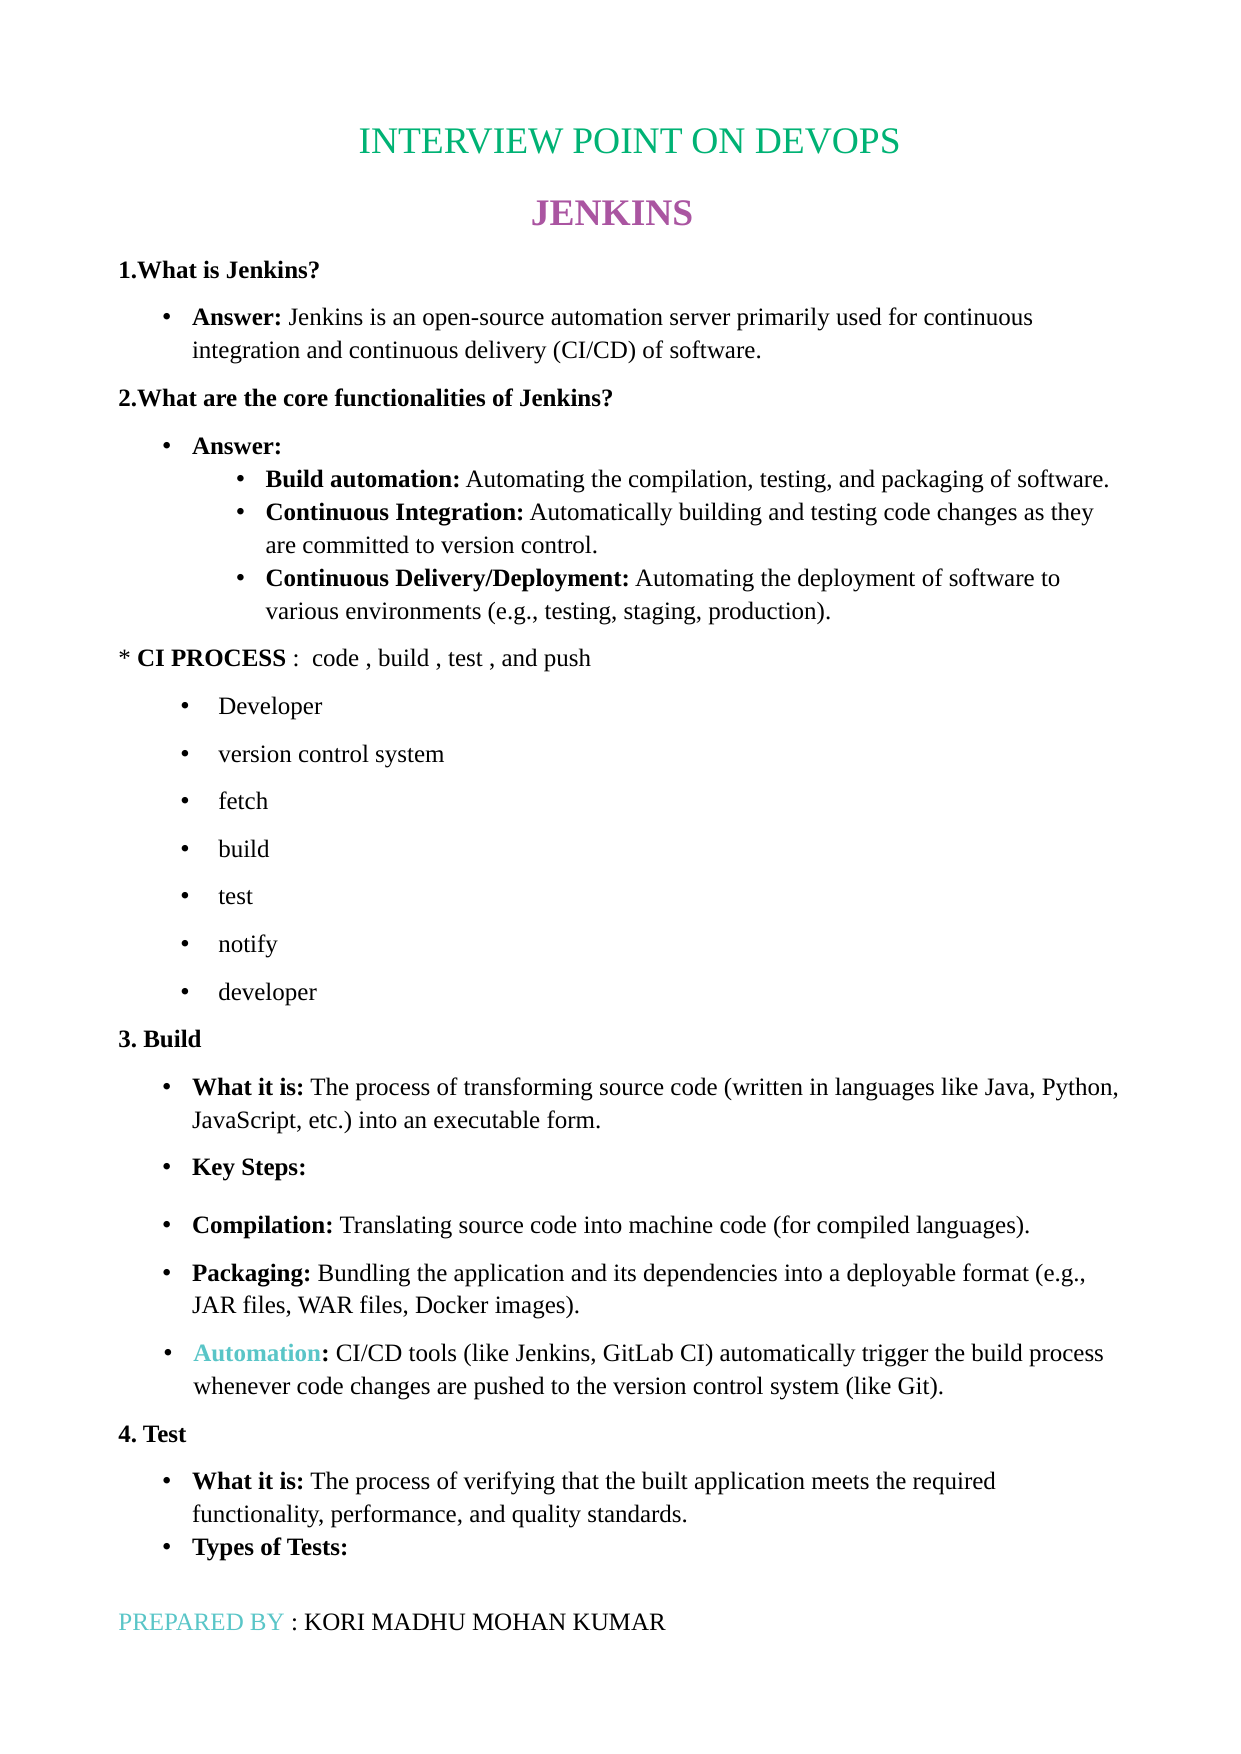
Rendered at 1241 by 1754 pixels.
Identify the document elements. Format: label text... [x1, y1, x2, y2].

list Continuous Delivery/Deployment: Automating the deployment of software to various environments (e.g., testing, staging, production). [236, 563, 1122, 624]
list test [181, 881, 1122, 910]
list Continuous Integration: Automatically building and testing code changes as they are committed to version control. [236, 497, 1122, 558]
list build [181, 834, 1122, 863]
list Compilation: Translating source code into machine code (for compiled languages). [162, 1210, 1122, 1239]
list Answer: Jenkins is an open-source automation server primarily used for continuous integration and continuous delivery (CI/CD) of software. [162, 302, 1122, 364]
list What it is: The process of transforming source code (written in languages like Java, Python, JavaScript, etc.) into an executable form. [162, 1072, 1122, 1134]
list Developer [181, 691, 1122, 720]
text 2.What are the core functionalities of Jenkins? [118, 383, 1122, 412]
text * CI PROCESS : code , build , test , and push [118, 643, 1122, 672]
list Answer: [162, 431, 1122, 459]
list developer [181, 977, 1122, 1005]
text JENKINS [118, 191, 1122, 234]
list Types of Tests: [162, 1532, 1122, 1561]
list Build automation: Automating the compilation, testing, and packaging of software. [236, 464, 1122, 492]
list fetch [181, 786, 1122, 815]
list Key Steps: [162, 1152, 1122, 1181]
list What it is: The process of verifying that the built application meets the required functionality, performance, and quality standards. [162, 1466, 1122, 1528]
text 1.What is Jenkins? [118, 255, 1122, 284]
list Automation: CI/CD tools (like Jenkins, GitLab CI) automatically trigger the build process whenever code changes are pushed to the version control system (like Git). [164, 1338, 1122, 1400]
list Packaging: Bundling the application and its dependencies into a deployable format (e.g., JAR files, WAR files, Docker images). [162, 1258, 1122, 1319]
text 3. Build [118, 1024, 1122, 1053]
list version control system [181, 739, 1122, 767]
text 4. Test [118, 1419, 1122, 1448]
list notify [181, 929, 1122, 958]
